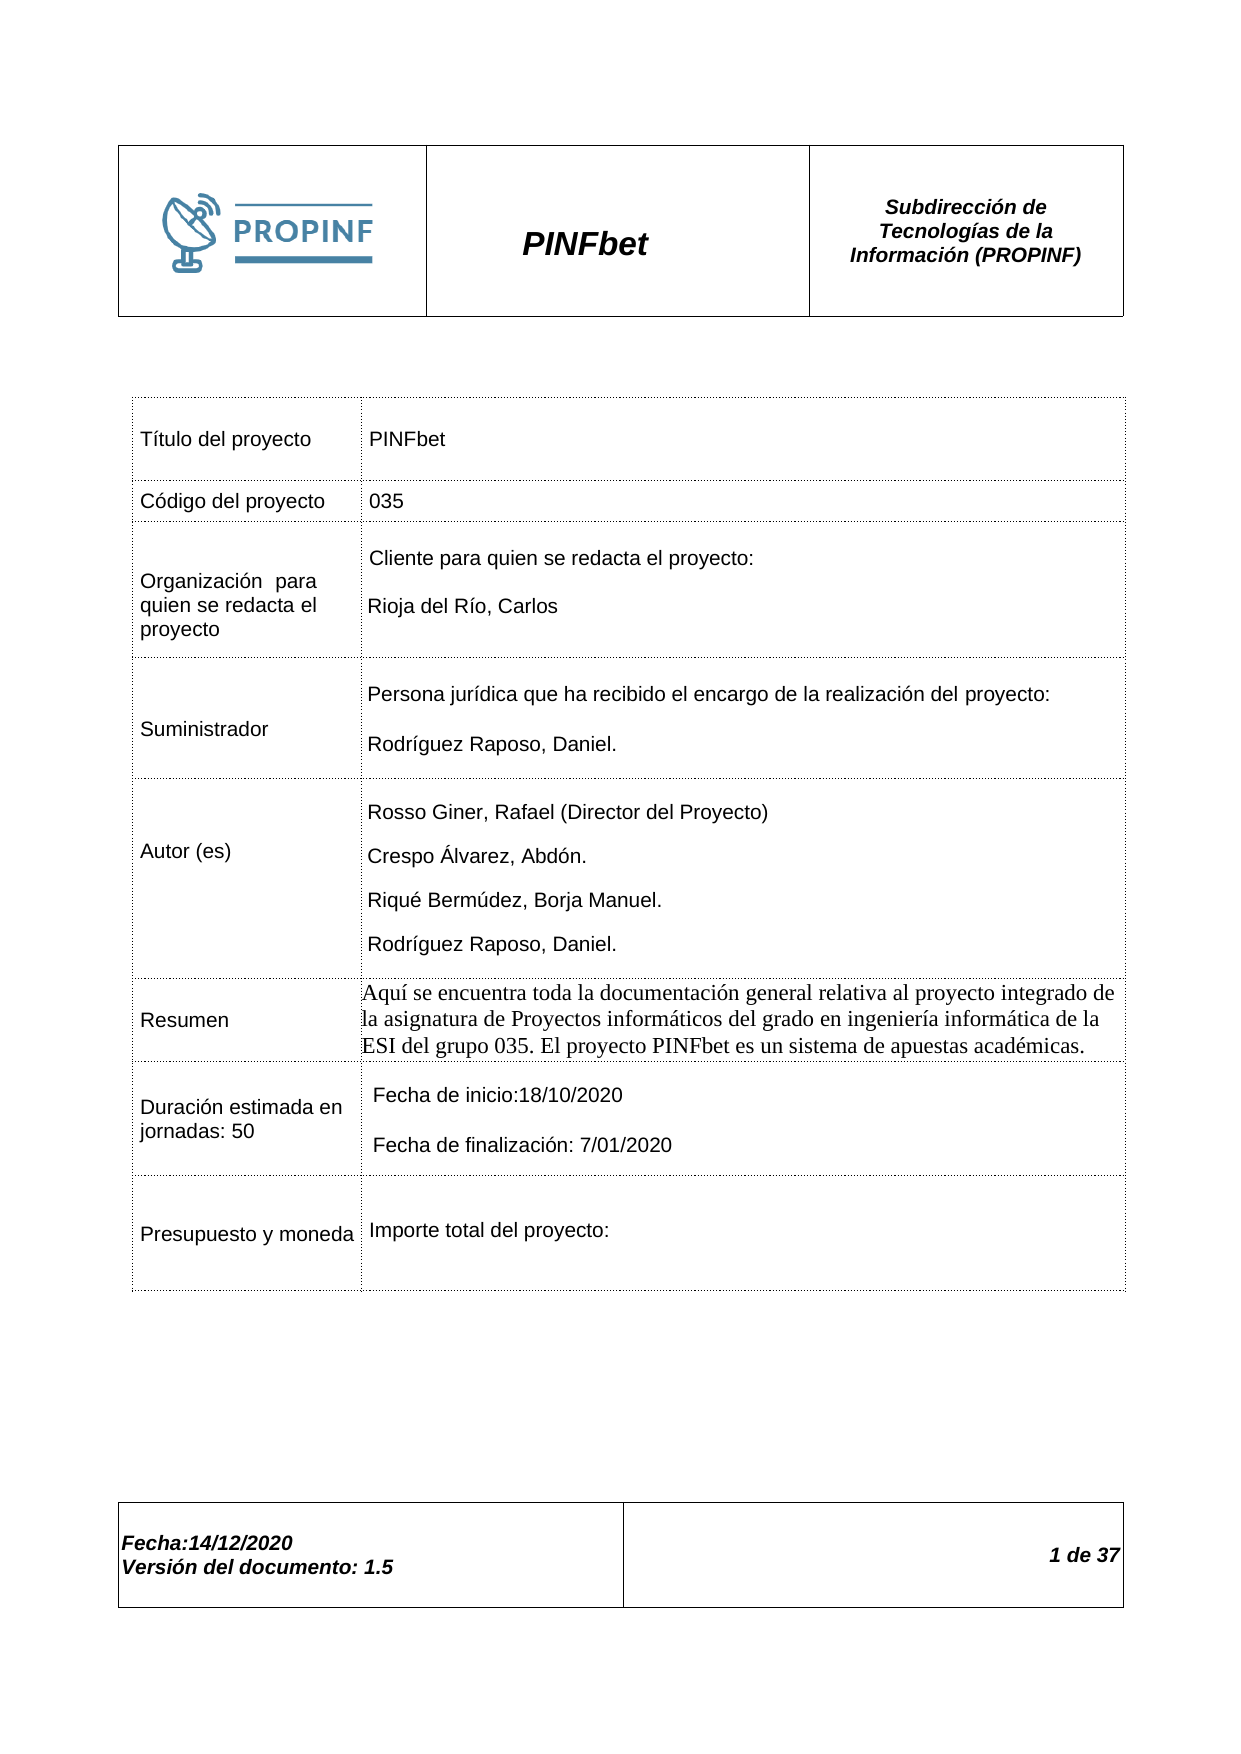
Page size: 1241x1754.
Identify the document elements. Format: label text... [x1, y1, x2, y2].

table_header Título del proyecto [133, 397, 361, 480]
picture [126, 170, 414, 301]
table_cell Código del proyecto [133, 480, 361, 521]
table_cell Autor (es) [133, 778, 361, 978]
table_cell Persona jurídica que ha recibido el encargo de la realización del proyecto: Rodríguez Raposo, Daniel. [361, 657, 1125, 778]
table_cell Fecha de inicio:18/10/2020 Fecha de finalización: 7/01/2020 [361, 1061, 1125, 1175]
table_cell Importe total del proyecto: [361, 1175, 1125, 1290]
table_cell Presupuesto y moneda [133, 1175, 361, 1290]
table_cell Resumen [133, 978, 361, 1061]
table_cell 035 [361, 480, 1125, 521]
table_cell Cliente para quien se redacta el proyecto: Rioja del Río, Carlos [361, 521, 1125, 657]
table_header PINFbet [361, 397, 1125, 480]
table_cell Rosso Giner, Rafael (Director del Proyecto) Crespo Álvarez, Abdón. Riqué Bermúdez, Borja Manuel. Rodríguez Raposo, Daniel. [361, 778, 1125, 978]
table_cell Duración estimada en jornadas: 50 [133, 1061, 361, 1175]
table_cell Suministrador [133, 657, 361, 778]
table_cell Aquí se encuentra toda la documentación general relativa al proyecto integrado de la asignatura de Proyectos informáticos del grado en ingeniería informática de la ESI del grupo 035. El proyecto PINFbet es un sistema de apuestas académicas. [361, 978, 1125, 1061]
table_cell Organización para quien se redacta el proyecto [133, 521, 361, 657]
